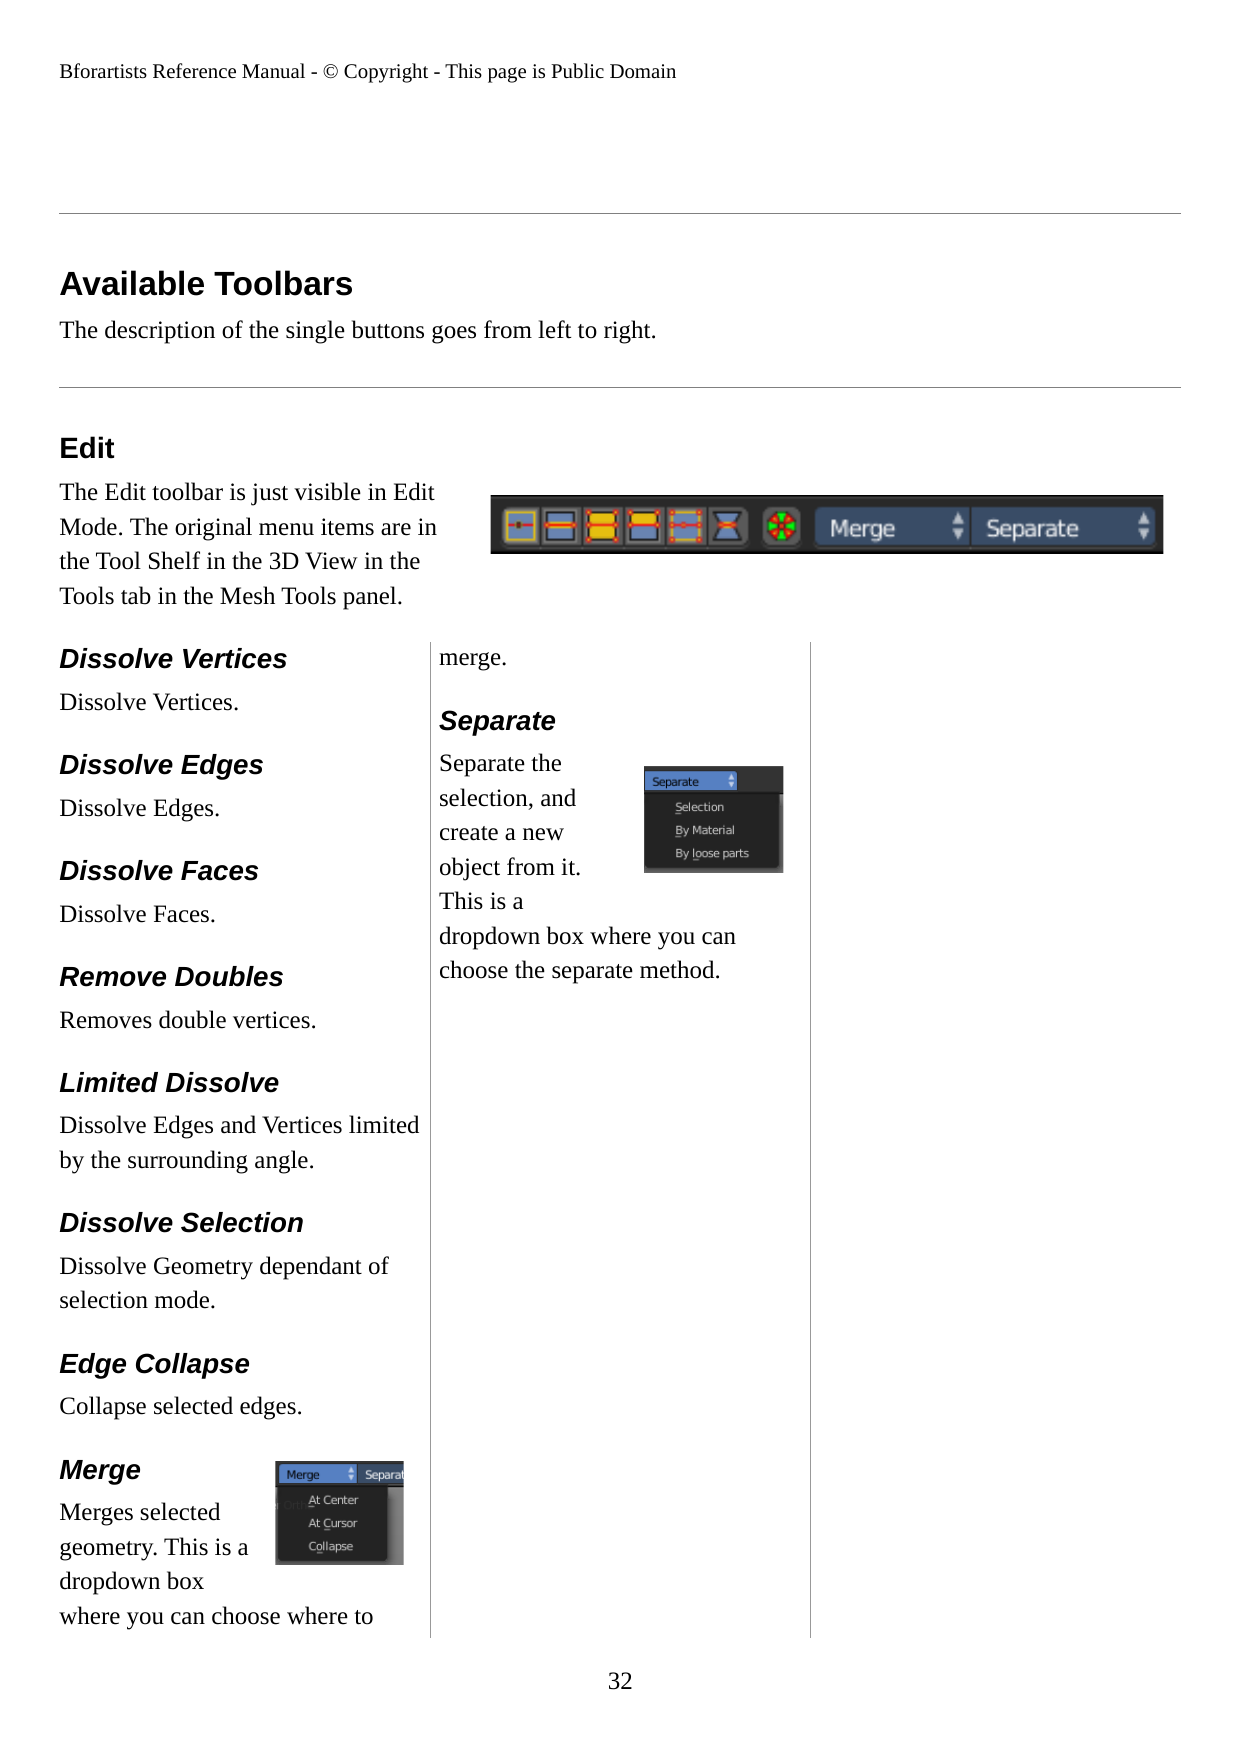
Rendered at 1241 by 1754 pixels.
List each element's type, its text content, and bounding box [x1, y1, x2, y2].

text Dissolve Vertices. [59, 687, 421, 716]
subtitle Remove Doubles [59, 960, 421, 992]
subtitle Dissolve Vertices [59, 642, 421, 674]
text Separate the selection, and create a new object from it. This is a dropdown box where you can choose the separate method. [439, 748, 801, 984]
picture [275, 1461, 404, 1565]
text Dissolve Edges. [59, 793, 421, 822]
subtitle Edit [59, 431, 1181, 465]
subtitle Separate [439, 704, 801, 736]
text merge. [439, 642, 801, 671]
subtitle Dissolve Faces [59, 854, 421, 886]
picture [644, 766, 784, 873]
subtitle Available Toolbars [59, 264, 1181, 302]
text The description of the single buttons goes from left to right. [59, 315, 1181, 344]
text The Edit toolbar is just visible in Edit Mode. The original menu items are in the Tool Shelf in the 3D View in the Tools tab in the Mesh Tools panel. [59, 477, 1181, 610]
subtitle Limited Dissolve [59, 1066, 421, 1098]
subtitle Edge Collapse [59, 1347, 421, 1379]
subtitle Merge [59, 1453, 421, 1485]
picture [490, 495, 1164, 554]
text Dissolve Geometry dependant of selection mode. [59, 1251, 421, 1314]
text Dissolve Edges and Vertices limited by the surrounding angle. [59, 1111, 421, 1174]
text Collapse selected edges. [59, 1391, 421, 1420]
subtitle Dissolve Edges [59, 748, 421, 780]
subtitle Dissolve Selection [59, 1207, 421, 1238]
text Merges selected geometry. This is a dropdown box where you can choose where to [59, 1497, 421, 1629]
text Dissolve Faces. [59, 899, 421, 927]
text Removes double vertices. [59, 1005, 421, 1033]
